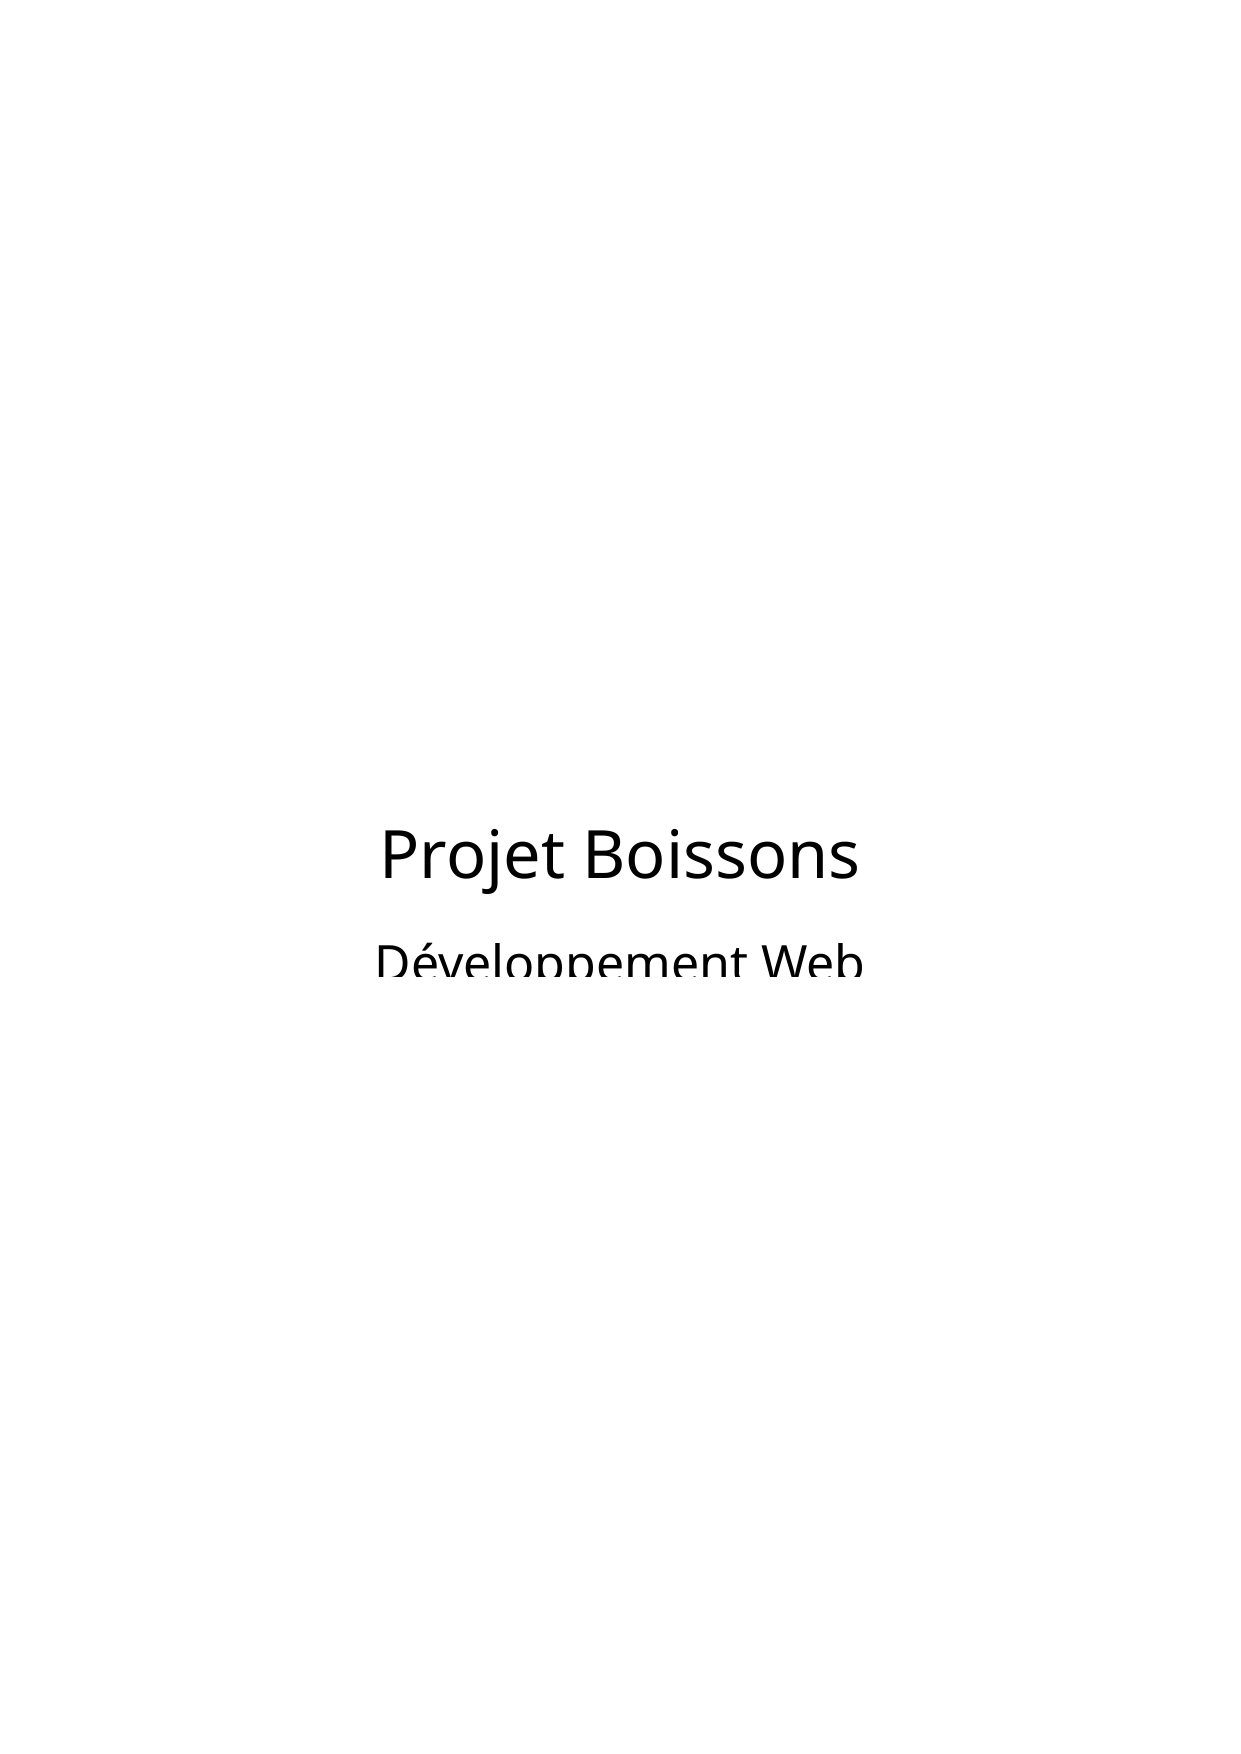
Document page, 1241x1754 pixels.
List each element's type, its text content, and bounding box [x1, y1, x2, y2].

text Développement Web [233, 928, 1007, 977]
text Projet Boissons [233, 807, 1007, 898]
